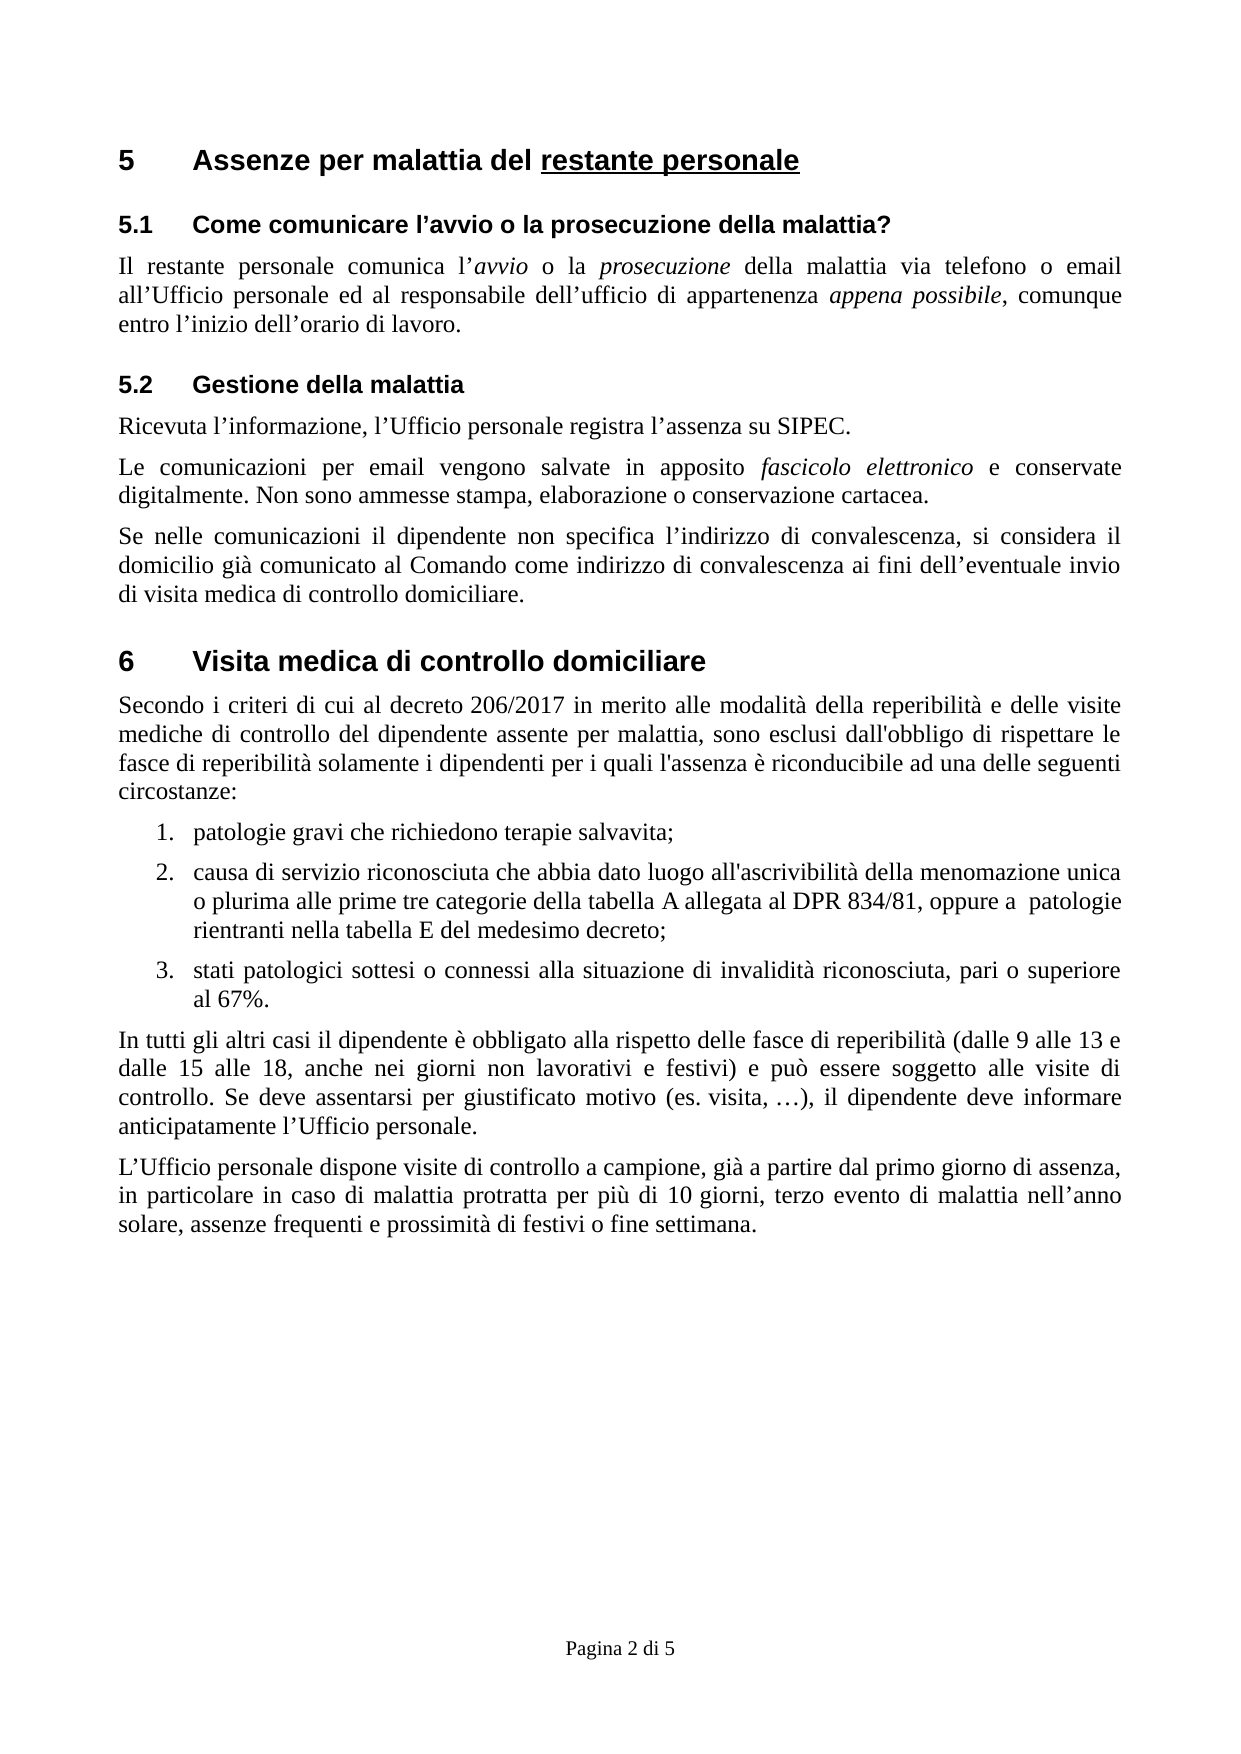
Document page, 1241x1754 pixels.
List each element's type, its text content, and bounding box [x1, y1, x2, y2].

text Il restante personale comunica l’avvio o la prosecuzione della malattia via telefono o email all’Ufficio personale ed al responsabile dell’ufficio di appartenenza appena possibile, comunque entro l’inizio dell’orario di lavoro. [118, 251, 1122, 337]
text Ricevuta l’informazione, l’Ufficio personale registra l’assenza su SIPEC. [118, 411, 1122, 440]
subtitle Visita medica di controllo domiciliare [118, 644, 1122, 678]
text Le comunicazioni per email vengono salvate in apposito fascicolo elettronico e conservate digitalmente. Non sono ammesse stampa, elaborazione o conservazione cartacea. [118, 452, 1122, 509]
text L’Ufficio personale dispone visite di controllo a campione, già a partire dal primo giorno di assenza, in particolare in caso di malattia protratta per più di 10 giorni, terzo evento di malattia nell’anno solare, assenze frequenti e prossimità di festivi o fine settimana. [118, 1152, 1122, 1238]
subtitle Come comunicare l’avvio o la prosecuzione della malattia? [118, 210, 1122, 239]
subtitle Assenze per malattia del restante personale [118, 143, 1122, 177]
list causa di servizio riconosciuta che abbia dato luogo all'ascrivibilità della menomazione unica o plurima alle prime tre categorie della tabella A allegata al DPR 834/81, oppure a patologie rientranti nella tabella E del medesimo decreto; [156, 857, 1122, 944]
subtitle Gestione della malattia [118, 370, 1122, 399]
list patologie gravi che richiedono terapie salvavita; [156, 817, 1122, 846]
text Se nelle comunicazioni il dipendente non specifica l’indirizzo di convalescenza, si considera il domicilio già comunicato al Comando come indirizzo di convalescenza ai fini dell’eventuale invio di visita medica di controllo domiciliare. [118, 521, 1122, 607]
text Secondo i criteri di cui al decreto 206/2017 in merito alle modalità della reperibilità e delle visite mediche di controllo del dipendente assente per malattia, sono esclusi dall'obbligo di rispettare le fasce di reperibilità solamente i dipendenti per i quali l'assenza è riconducibile ad una delle seguenti circostanze: [118, 690, 1122, 805]
text In tutti gli altri casi il dipendente è obbligato alla rispetto delle fasce di reperibilità (dalle 9 alle 13 e dalle 15 alle 18, anche nei giorni non lavorativi e festivi) e può essere soggetto alle visite di controllo. Se deve assentarsi per giustificato motivo (es. visita, …), il dipendente deve informare anticipatamente l’Ufficio personale. [118, 1025, 1122, 1140]
list stati patologici sottesi o connessi alla situazione di invalidità riconosciuta, pari o superiore al 67%. [156, 956, 1122, 1013]
